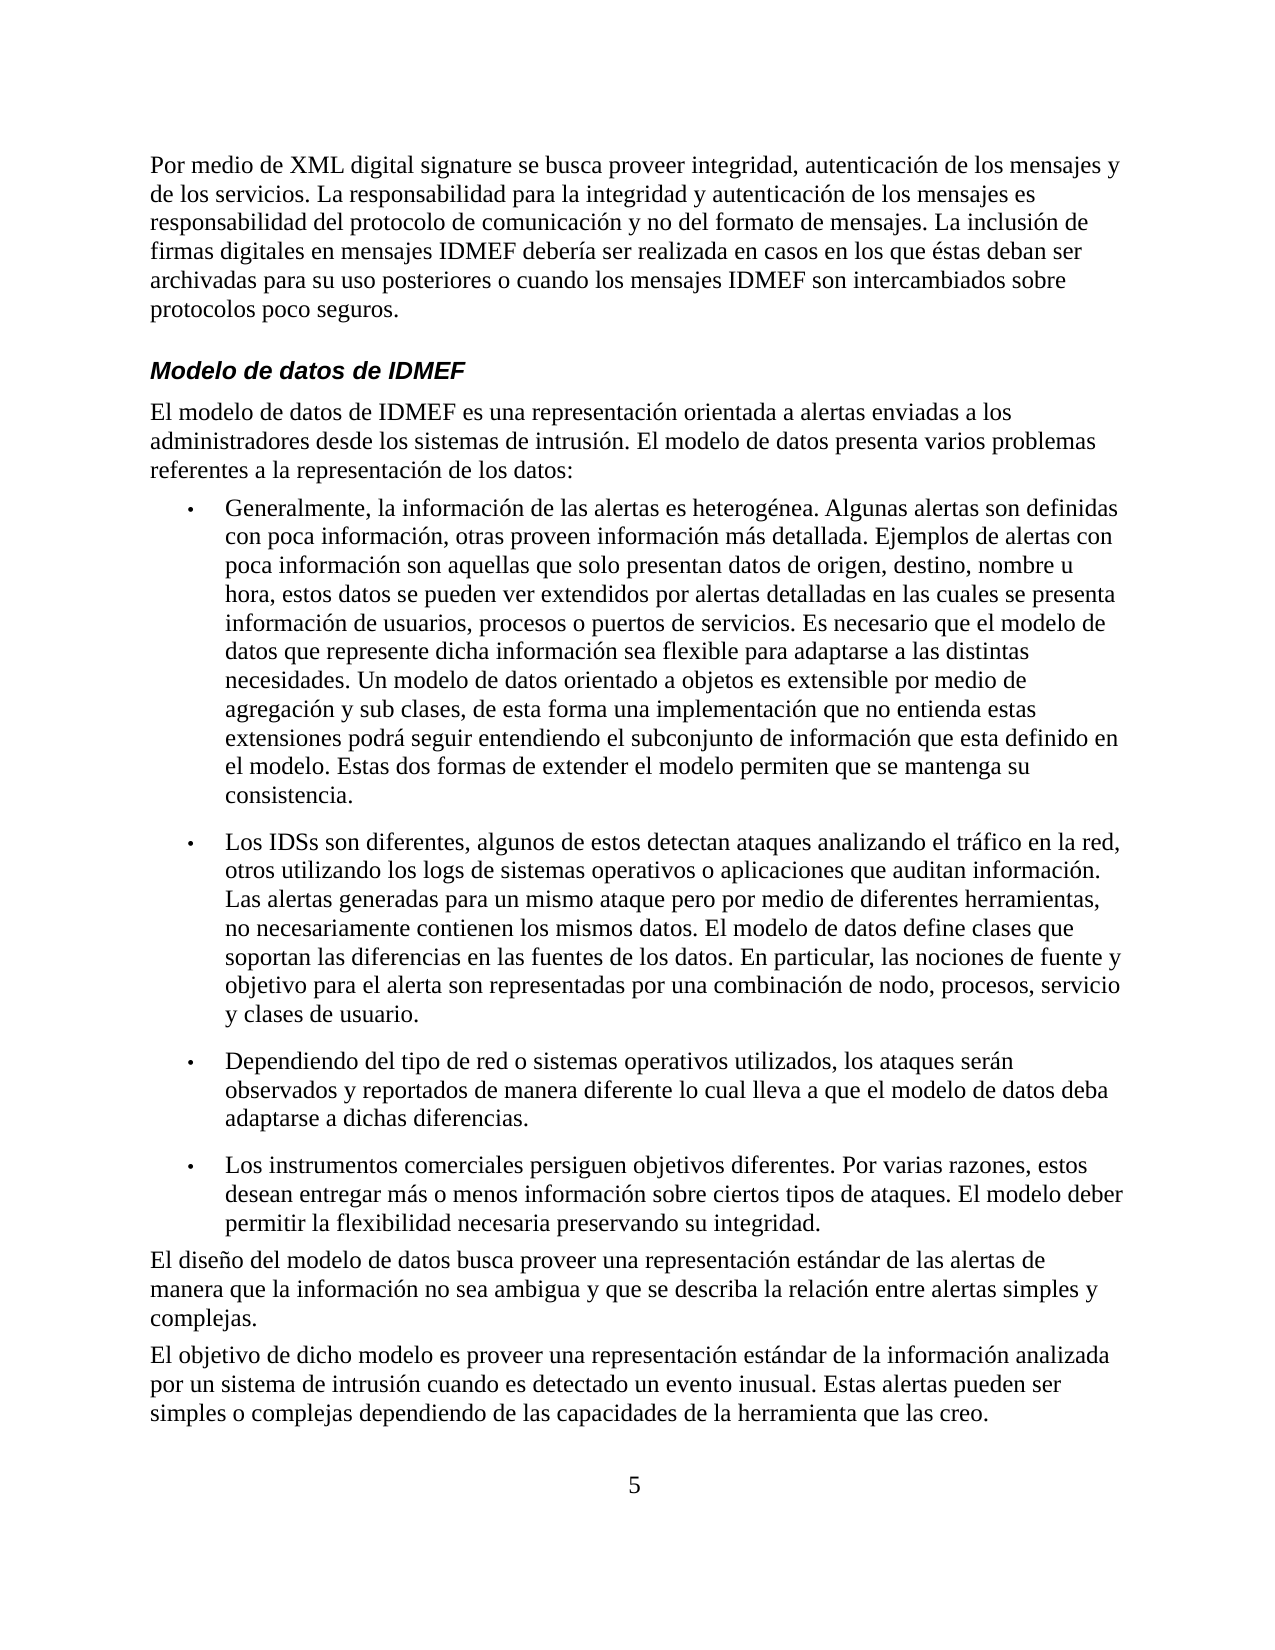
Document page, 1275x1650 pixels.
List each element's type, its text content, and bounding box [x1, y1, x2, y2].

text Por medio de XML digital signature se busca proveer integridad, autenticación de los mensajes y de los servicios. La responsabilidad para la integridad y autenticación de los mensajes es responsabilidad del protocolo de comunicación y no del formato de mensajes. La inclusión de firmas digitales en mensajes IDMEF debería ser realizada en casos en los que éstas deban ser archivadas para su uso posteriores o cuando los mensajes IDMEF son intercambiados sobre protocolos poco seguros. [150, 150, 1125, 322]
subtitle Modelo de datos de IDMEF [150, 356, 1125, 385]
list Los instrumentos comerciales persiguen objetivos diferentes. Por varias razones, estos desean entregar más o menos información sobre ciertos tipos de ataques. El modelo deber permitir la flexibilidad necesaria preservando su integridad. [187, 1150, 1125, 1236]
text El objetivo de dicho modelo es proveer una representación estándar de la información analizada por un sistema de intrusión cuando es detectado un evento inusual. Estas alertas pueden ser simples o complejas dependiendo de las capacidades de la herramienta que las creo. [150, 1341, 1125, 1427]
text El diseño del modelo de datos busca proveer una representación estándar de las alertas de manera que la información no sea ambigua y que se describa la relación entre alertas simples y complejas. [150, 1245, 1125, 1332]
text El modelo de datos de IDMEF es una representación orientada a alertas enviadas a los administradores desde los sistemas de intrusión. El modelo de datos presenta varios problemas referentes a la representación de los datos: [150, 397, 1125, 484]
list Generalmente, la información de las alertas es heterogénea. Algunas alertas son definidas con poca información, otras proveen información más detallada. Ejemplos de alertas con poca información son aquellas que solo presentan datos de origen, destino, nombre u hora, estos datos se pueden ver extendidos por alertas detalladas en las cuales se presenta información de usuarios, procesos o puertos de servicios. Es necesario que el modelo de datos que represente dicha información sea flexible para adaptarse a las distintas necesidades. Un modelo de datos orientado a objetos es extensible por medio de agregación y sub clases, de esta forma una implementación que no entienda estas extensiones podrá seguir entendiendo el subconjunto de información que esta definido en el modelo. Estas dos formas de extender el modelo permiten que se mantenga su consistencia. [187, 493, 1125, 809]
list Dependiendo del tipo de red o sistemas operativos utilizados, los ataques serán observados y reportados de manera diferente lo cual lleva a que el modelo de datos deba adaptarse a dichas diferencias. [187, 1046, 1125, 1132]
list Los IDSs son diferentes, algunos de estos detectan ataques analizando el tráfico en la red, otros utilizando los logs de sistemas operativos o aplicaciones que auditan información. Las alertas generadas para un mismo ataque pero por medio de diferentes herramientas, no necesariamente contienen los mismos datos. El modelo de datos define clases que soportan las diferencias en las fuentes de los datos. En particular, las nociones de fuente y objetivo para el alerta son representadas por una combinación de nodo, procesos, servicio y clases de usuario. [187, 827, 1125, 1028]
